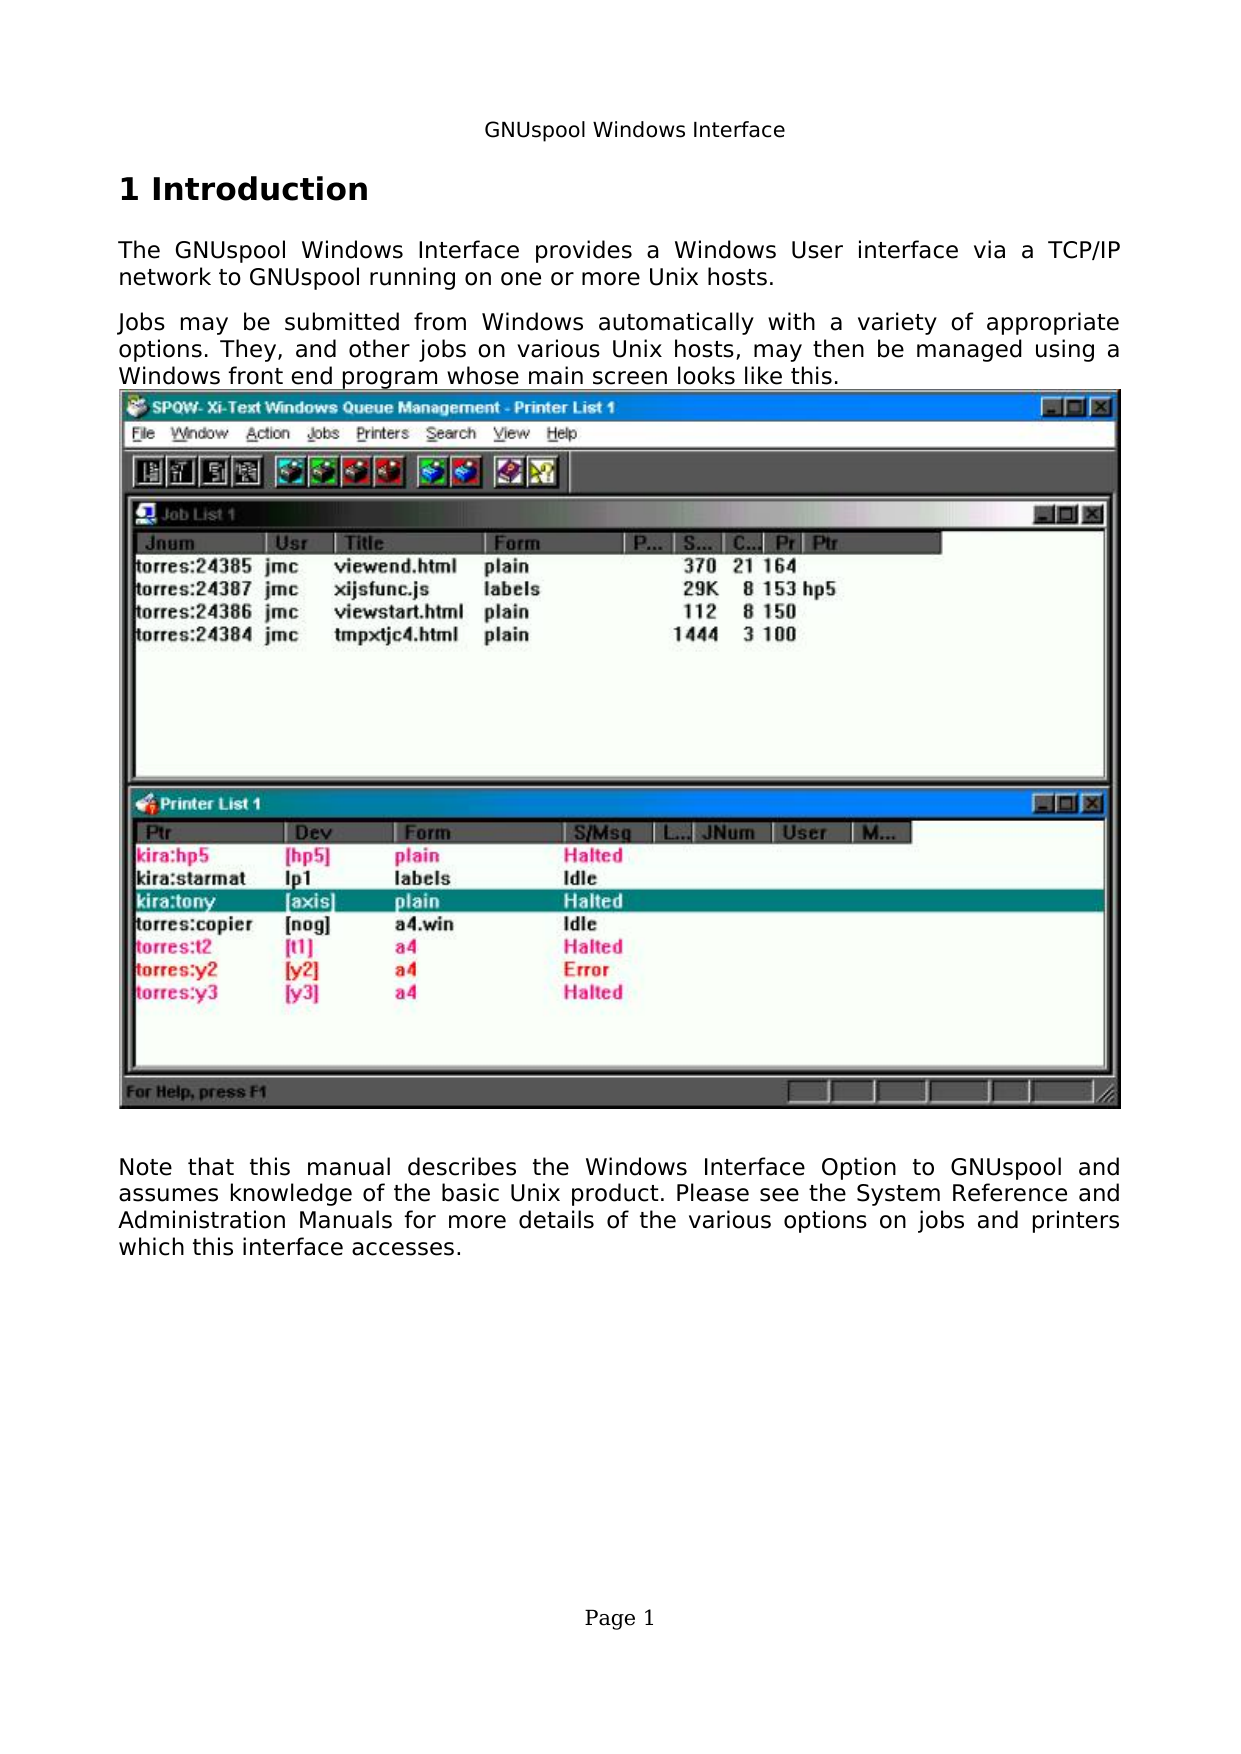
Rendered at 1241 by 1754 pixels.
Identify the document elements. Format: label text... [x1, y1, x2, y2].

subtitle Introduction [118, 172, 1122, 208]
text Note that this manual describes the Windows Interface Option to GNUspool and assumes knowledge of the basic Unix product. Please see the System Reference and Administration Manuals for more details of the various options on jobs and printers which this interface accesses. [118, 1154, 1122, 1261]
text The GNUspool Windows Interface provides a Windows User interface via a TCP/IP network to GNUspool running on one or more Unix hosts. [118, 238, 1122, 291]
picture [119, 389, 1121, 1109]
text Jobs may be submitted from Windows automatically with a variety of appropriate options. They, and other jobs on various Unix hosts, may then be managed using a Windows front end program whose main screen looks like this. [118, 309, 1122, 390]
